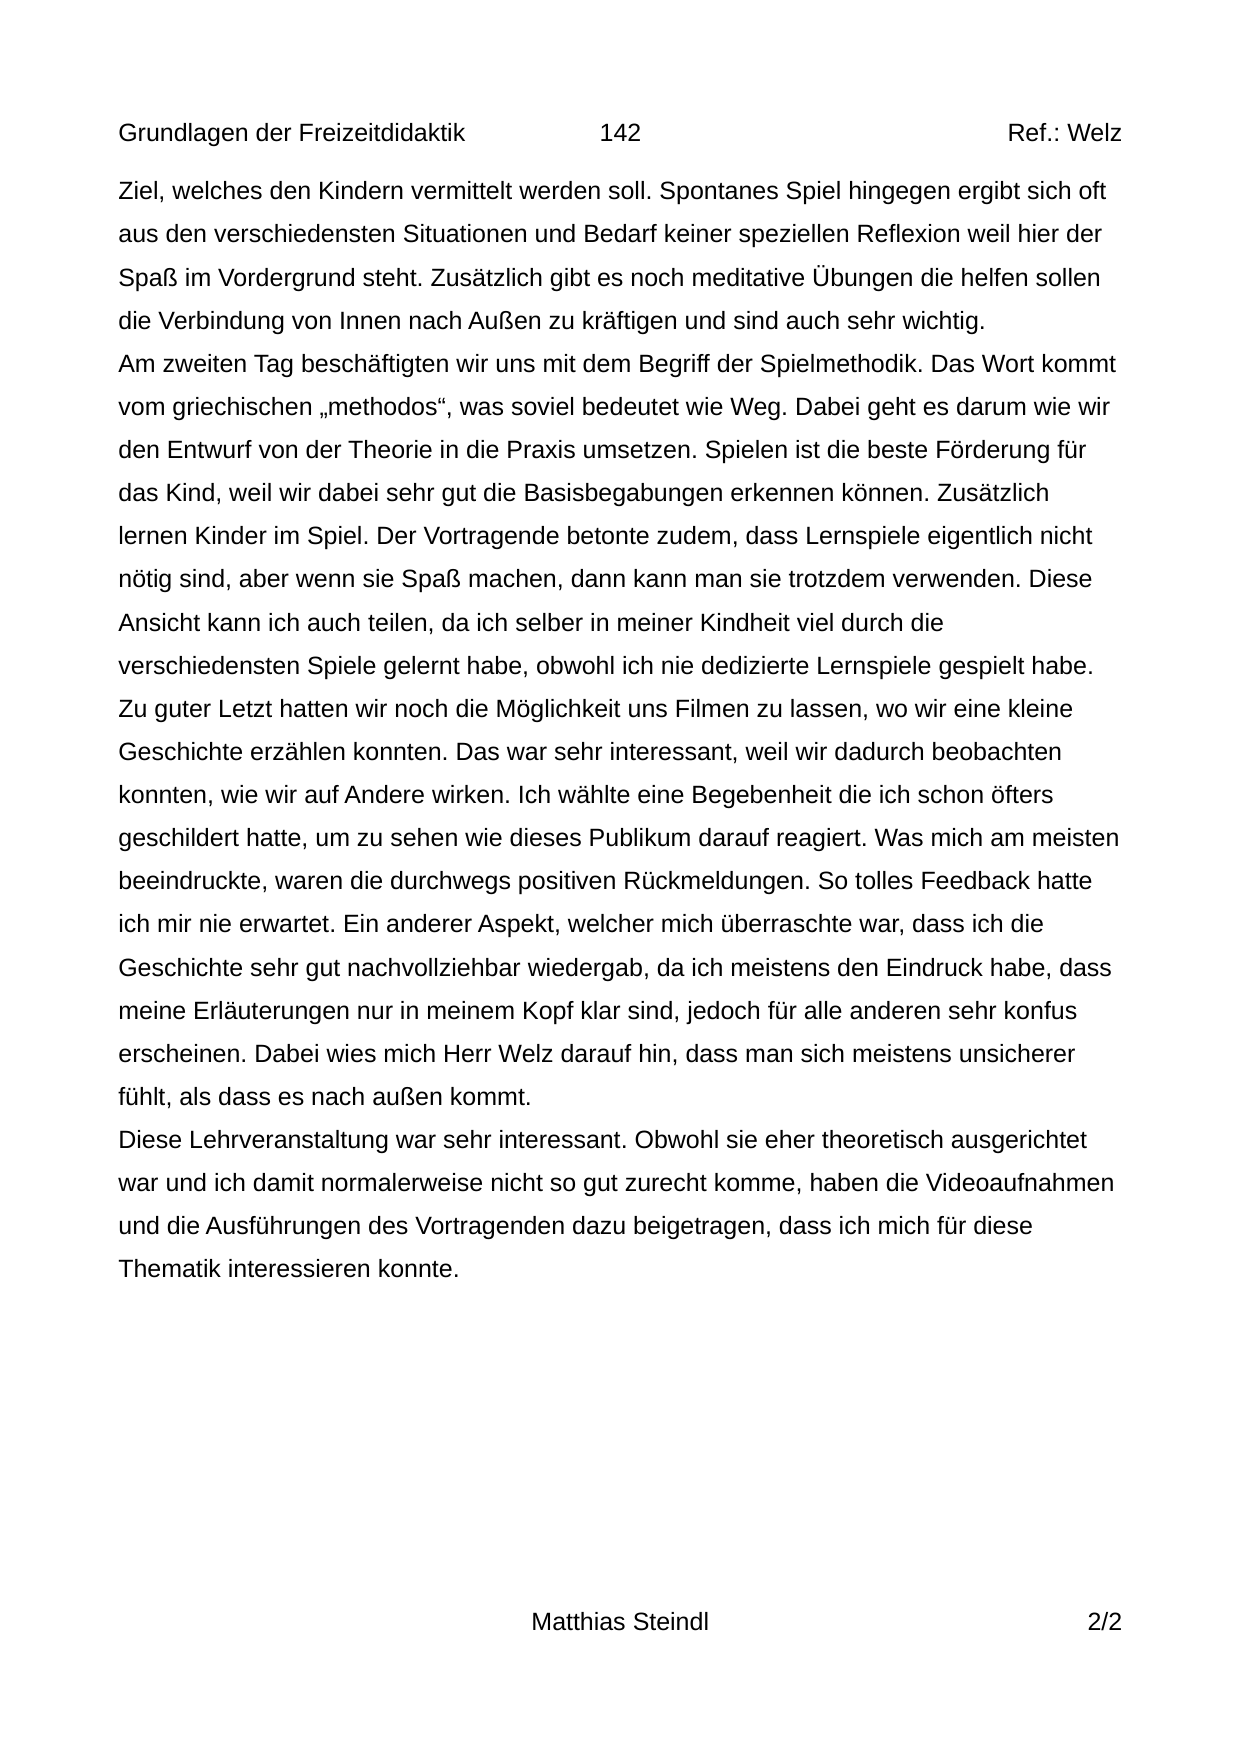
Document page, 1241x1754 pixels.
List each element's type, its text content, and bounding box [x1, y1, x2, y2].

text Diese Lehrveranstaltung war sehr interessant. Obwohl sie eher theoretisch ausgerichtet war und ich damit normalerweise nicht so gut zurecht komme, haben die Videoaufnahmen und die Ausführungen des Vortragenden dazu beigetragen, dass ich mich für diese Thematik interessieren konnte. [118, 1125, 1122, 1283]
text Am zweiten Tag beschäftigten wir uns mit dem Begriff der Spielmethodik. Das Wort kommt vom griechischen „methodos“, was soviel bedeutet wie Weg. Dabei geht es darum wie wir den Entwurf von der Theorie in die Praxis umsetzen. Spielen ist die beste Förderung für das Kind, weil wir dabei sehr gut die Basisbegabungen erkennen können. Zusätzlich lernen Kinder im Spiel. Der Vortragende betonte zudem, dass Lernspiele eigentlich nicht nötig sind, aber wenn sie Spaß machen, dann kann man sie trotzdem verwenden. Diese Ansicht kann ich auch teilen, da ich selber in meiner Kindheit viel durch die verschiedensten Spiele gelernt habe, obwohl ich nie dedizierte Lernspiele gespielt habe. [118, 349, 1122, 679]
text Zu guter Letzt hatten wir noch die Möglichkeit uns Filmen zu lassen, wo wir eine kleine Geschichte erzählen konnten. Das war sehr interessant, weil wir dadurch beobachten konnten, wie wir auf Andere wirken. Ich wählte eine Begebenheit die ich schon öfters geschildert hatte, um zu sehen wie dieses Publikum darauf reagiert. Was mich am meisten beeindruckte, waren die durchwegs positiven Rückmeldungen. So tolles Feedback hatte ich mir nie erwartet. Ein anderer Aspekt, welcher mich überraschte war, dass ich die Geschichte sehr gut nachvollziehbar wiedergab, da ich meistens den Eindruck habe, dass meine Erläuterungen nur in meinem Kopf klar sind, jedoch für alle anderen sehr konfus erscheinen. Dabei wies mich Herr Welz darauf hin, dass man sich meistens unsicherer fühlt, als dass es nach außen kommt. [118, 694, 1122, 1111]
text Ziel, welches den Kindern vermittelt werden soll. Spontanes Spiel hingegen ergibt sich oft aus den verschiedensten Situationen und Bedarf keiner speziellen Reflexion weil hier der Spaß im Vordergrund steht. Zusätzlich gibt es noch meditative Übungen die helfen sollen die Verbindung von Innen nach Außen zu kräftigen und sind auch sehr wichtig. [118, 176, 1122, 334]
